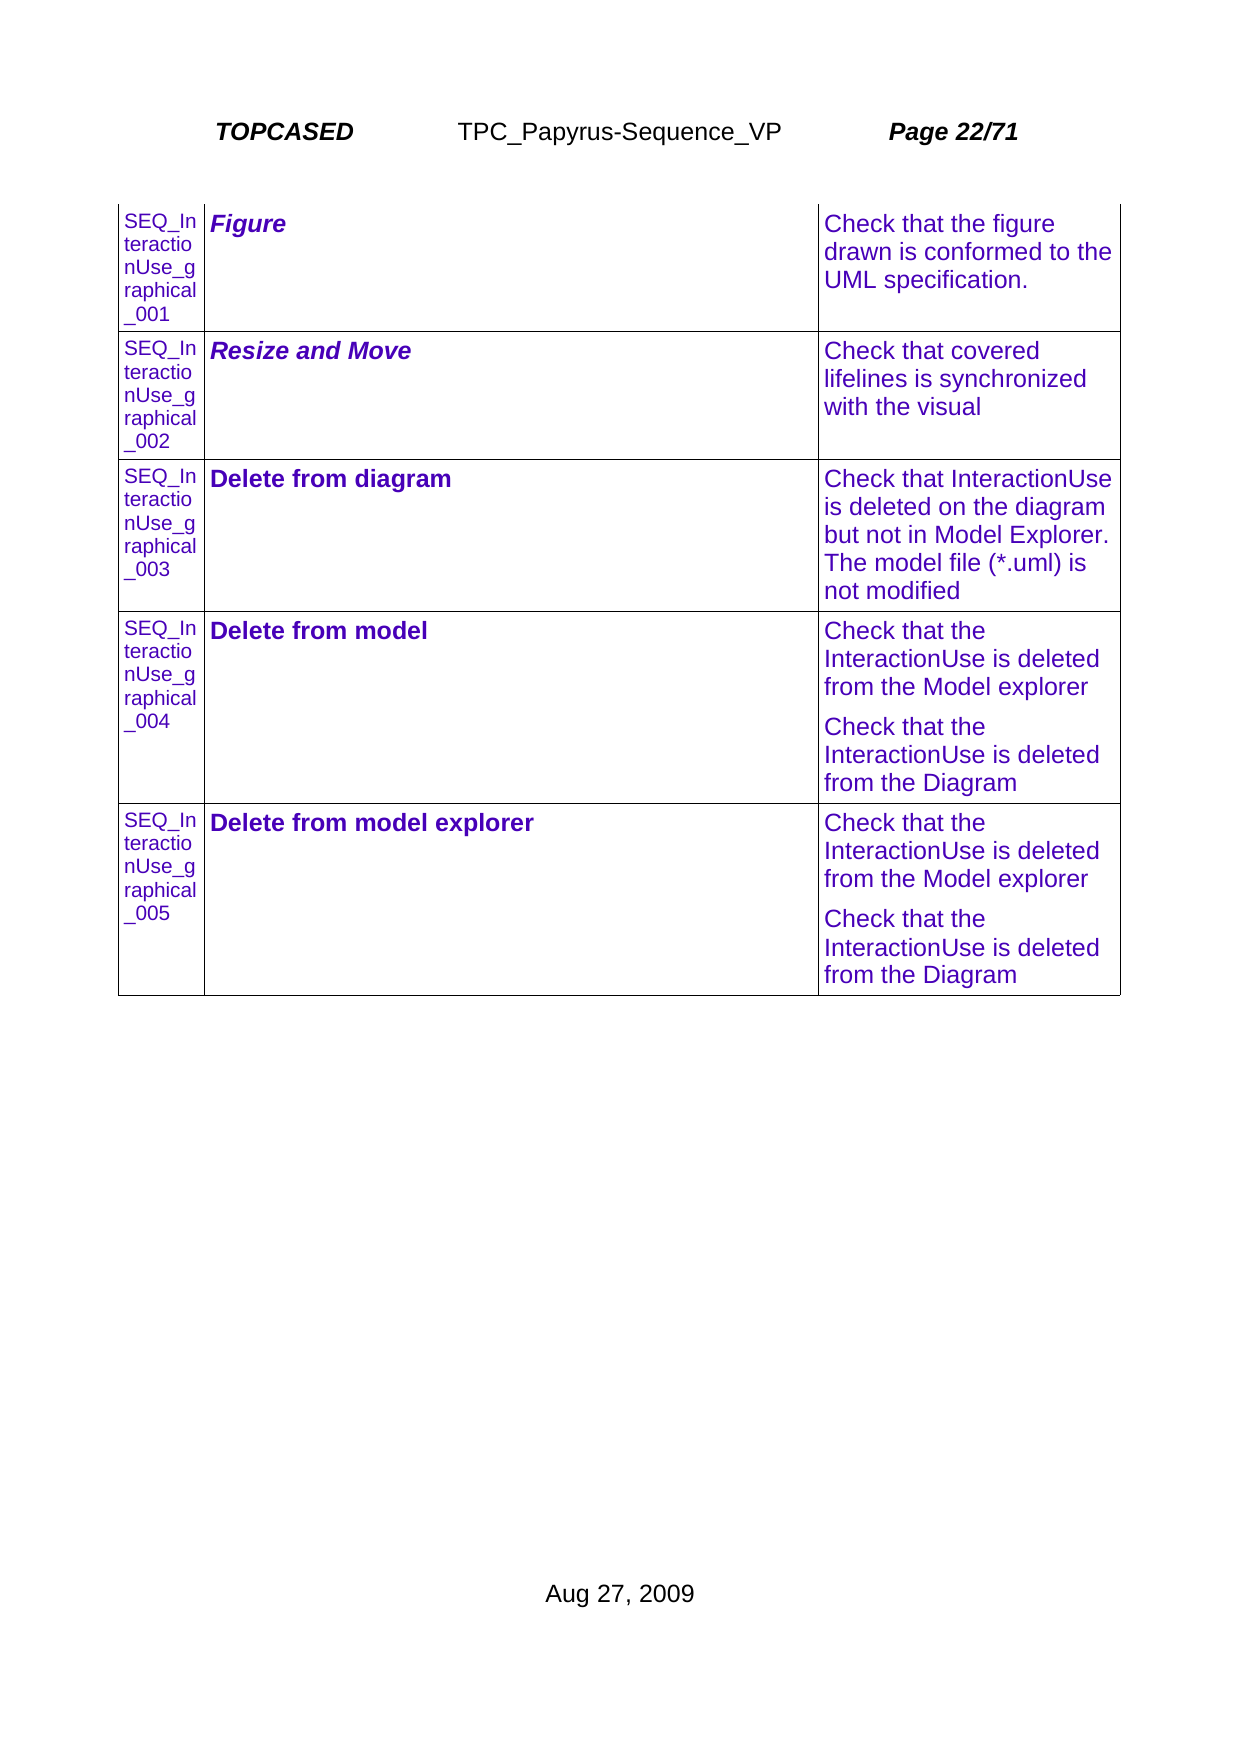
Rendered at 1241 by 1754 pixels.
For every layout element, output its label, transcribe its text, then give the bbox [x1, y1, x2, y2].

table_cell SEQ_InteractionUse_graphical_001 [119, 204, 204, 331]
table_cell Check that InteractionUse is deleted on the diagram but not in Model Explorer. The model file (*.uml) is not modified [819, 460, 1120, 611]
table_cell Check that the figure drawn is conformed to the UML specification. [819, 204, 1120, 331]
table_cell SEQ_InteractionUse_graphical_003 [119, 460, 204, 611]
table_cell Figure [205, 204, 818, 331]
table_cell Check that covered lifelines is synchronized with the visual [819, 332, 1120, 459]
table_cell SEQ_InteractionUse_graphical_004 [119, 612, 204, 803]
table_cell Check that the InteractionUse is deleted from the Model explorer Check that the InteractionUse is deleted from the Diagram [819, 612, 1120, 803]
table_cell Delete from diagram [205, 460, 818, 611]
table_cell Resize and Move [205, 332, 818, 459]
table_cell Check that the InteractionUse is deleted from the Model explorer Check that the InteractionUse is deleted from the Diagram [819, 804, 1120, 995]
table_cell SEQ_InteractionUse_graphical_005 [119, 804, 204, 995]
table_cell SEQ_InteractionUse_graphical_002 [119, 332, 204, 459]
table_cell Delete from model [205, 612, 818, 803]
table_cell Delete from model explorer [205, 804, 818, 995]
